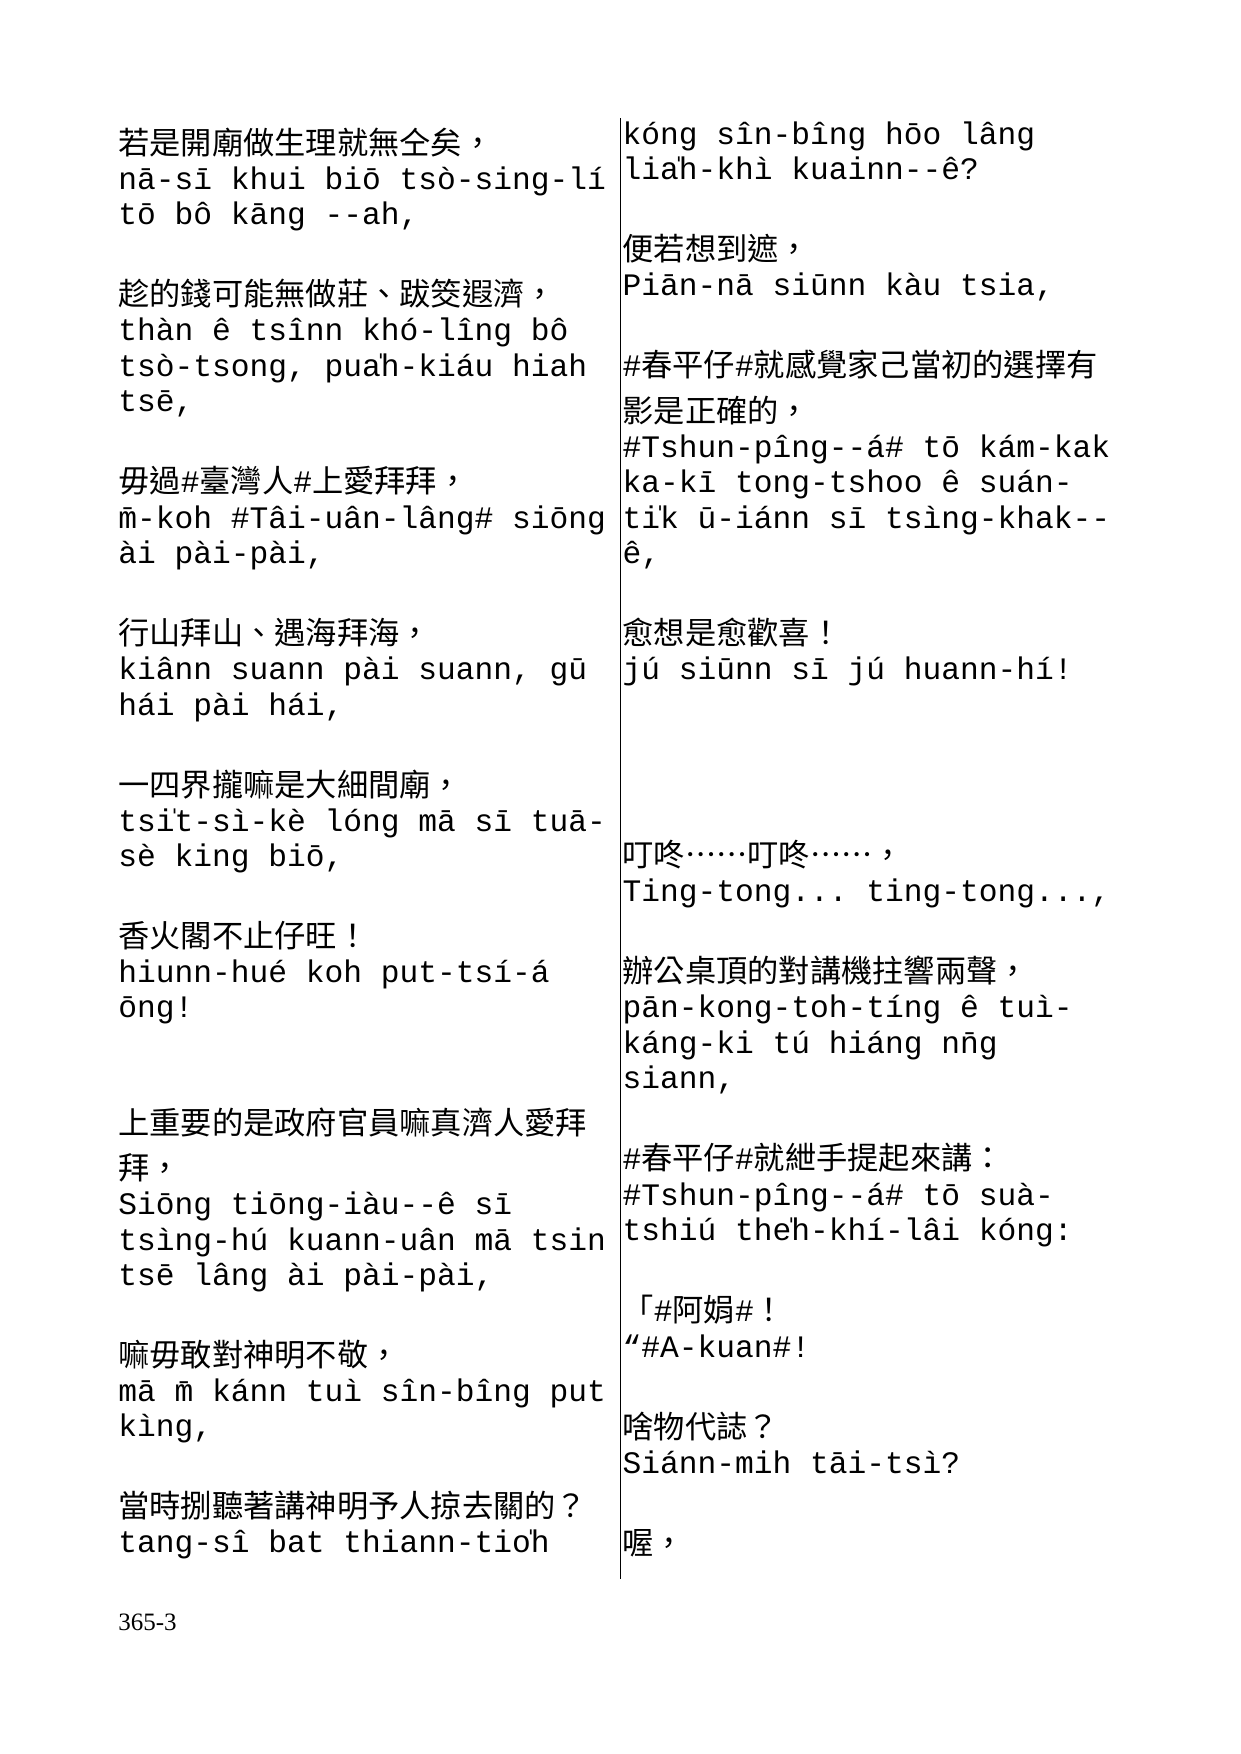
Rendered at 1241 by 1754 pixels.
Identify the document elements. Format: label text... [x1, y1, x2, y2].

text thàn ê tsînn khó-lîng bô tsò-tsong, pua̍h-kiáu hiah tsē, [118, 315, 618, 421]
text m̄-koh #Tâi-uân-lâng# siōng ài pài-pài, [118, 502, 618, 573]
text 當時捌聽著講神明予人掠去關的？ [118, 1482, 618, 1527]
text tsi̍t-sì-kè lóng mā sī tuā-sè king biō, [118, 805, 618, 876]
text Siánn-mih tāi-tsì? [622, 1447, 1122, 1482]
text hiunn-hué koh put-tsí-á ōng! [118, 956, 618, 1027]
text 趁的錢可能無做莊、跋筊遐濟， [118, 269, 618, 315]
text #Tshun-pîng--á# tō kám-kak ka-kī tong-tshoo ê suán-ti̍k ū-iánn sī tsìng-khak--ê, [622, 431, 1122, 573]
text #Tshun-pîng--á# tō suà-tshiú the̍h-khí-lâi kóng: [622, 1179, 1122, 1250]
text “#A-kuan#! [622, 1331, 1122, 1366]
text tang-sî bat thiann-tio̍h [118, 1527, 618, 1562]
text Ting-tong... ting-tong..., [622, 876, 1122, 911]
text jú siūnn sī jú huann-hí! [622, 653, 1122, 689]
text #春平仔#就感覺家己當初的選擇有影是正確的， [622, 340, 1122, 431]
text Siōng tiōng-iàu--ê sī tsìng-hú kuann-uân mā tsin tsē lâng ài pài-pài, [118, 1188, 618, 1295]
text mā m̄ kánn tuì sîn-bîng put kìng, [118, 1375, 618, 1446]
text 喔， [622, 1518, 1122, 1563]
text 啥物代誌？ [622, 1402, 1122, 1447]
text nā-sī khui biō tsò-sing-lí tō bô kāng --ah, [118, 163, 618, 234]
text 便若想到遮， [622, 224, 1122, 269]
text 叮咚……叮咚……， [622, 831, 1122, 876]
text 「#阿娟#！ [622, 1285, 1122, 1331]
text 嘛毋敢對神明不敬， [118, 1330, 618, 1375]
text 行山拜山、遇海拜海， [118, 608, 618, 653]
text kóng sîn-bîng hōo lâng lia̍h-khì kuainn--ê? [622, 118, 1122, 189]
text Piān-nā siūnn kàu tsia, [622, 269, 1122, 305]
text 辦公桌頂的對講機拄響兩聲， [622, 947, 1122, 992]
text 毋過#臺灣人#上愛拜拜， [118, 456, 618, 502]
text 香火閣不止仔旺！ [118, 911, 618, 956]
text 上重要的是政府官員嘛真濟人愛拜拜， [118, 1098, 618, 1188]
text 若是開廟做生理就無仝矣， [118, 118, 618, 163]
text 愈想是愈歡喜！ [622, 608, 1122, 653]
text kiânn suann pài suann, gū hái pài hái, [118, 653, 618, 724]
text #春平仔#就紲手提起來講： [622, 1133, 1122, 1179]
text pān-kong-toh-tíng ê tuì-káng-ki tú hiáng nn̄g siann, [622, 992, 1122, 1098]
text 一四界攏嘛是大細間廟， [118, 760, 618, 805]
